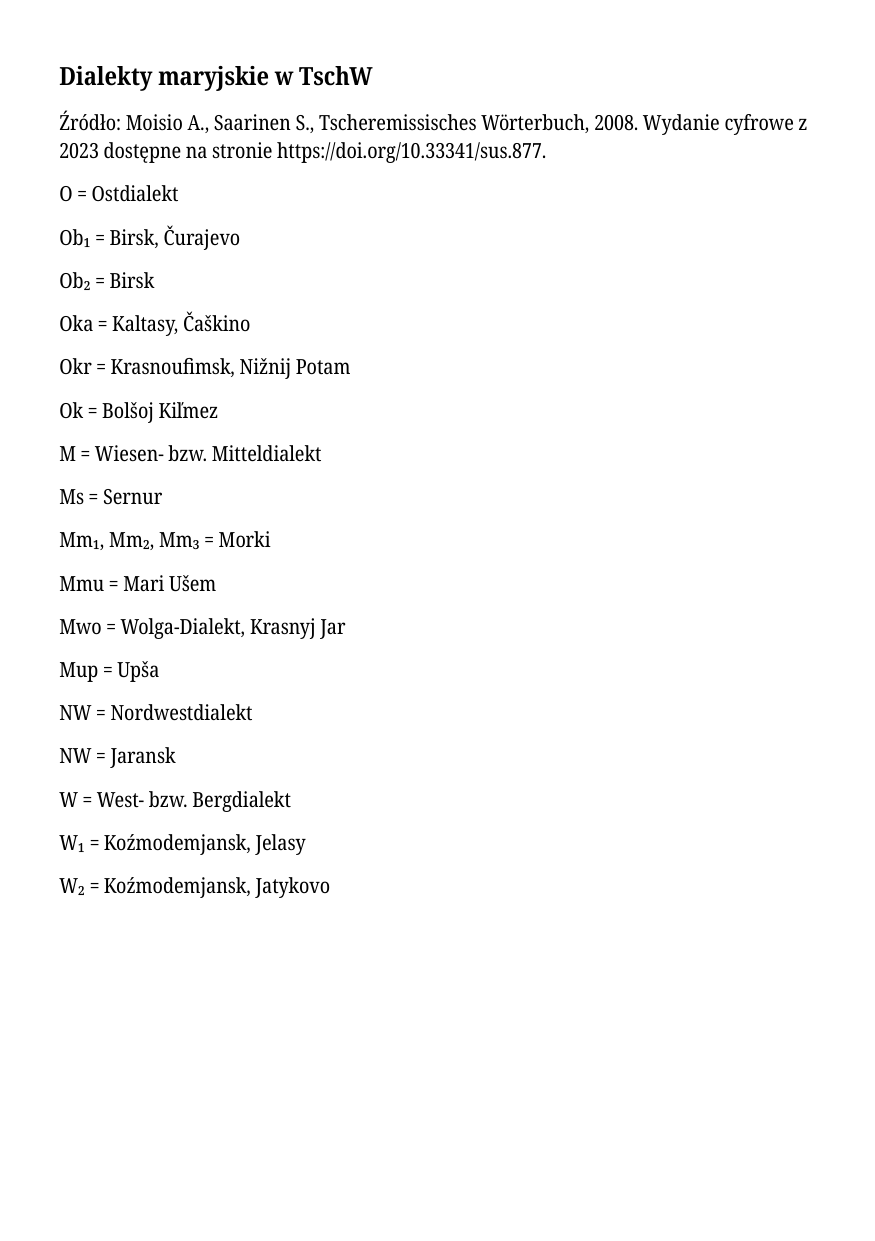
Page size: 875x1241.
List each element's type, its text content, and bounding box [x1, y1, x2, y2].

text Okr = Krasnoufimsk, Nižnij Potam [59, 352, 815, 381]
text Ob₂ = Birsk [59, 266, 815, 294]
text Mwo = Wolga-Dialekt, Krasnyj Jar [59, 612, 815, 640]
text NW = Jaransk [59, 742, 815, 770]
text O = Ostdialekt [59, 179, 815, 208]
text Ms = Sernur [59, 482, 815, 511]
text Oka = Kaltasy, Čaškino [59, 309, 815, 338]
text W₁ = Koźmodemjansk, Jelasy [59, 828, 815, 856]
text Ob₁ = Birsk, Čurajevo [59, 223, 815, 251]
subtitle Dialekty maryjskie w TschW [59, 59, 815, 93]
text M = Wiesen- bzw. Mitteldialekt [59, 439, 815, 467]
text W₂ = Koźmodemjansk, Jatykovo [59, 871, 815, 900]
text Mmu = Mari Ušem [59, 569, 815, 597]
text W = West- bzw. Bergdialekt [59, 785, 815, 813]
text NW = Nordwestdialekt [59, 698, 815, 727]
text Ok = Bolšoj Kiľmez [59, 396, 815, 424]
text Źródło: Moisio A., Saarinen S., Tscheremissisches Wörterbuch, 2008. Wydanie cyfrowe z 2023 dostępne na stronie https://doi.org/10.33341/sus.877. [59, 108, 815, 165]
text Mup = Upša [59, 655, 815, 683]
text Mm₁, Mm₂, Mm₃ = Morki [59, 525, 815, 554]
